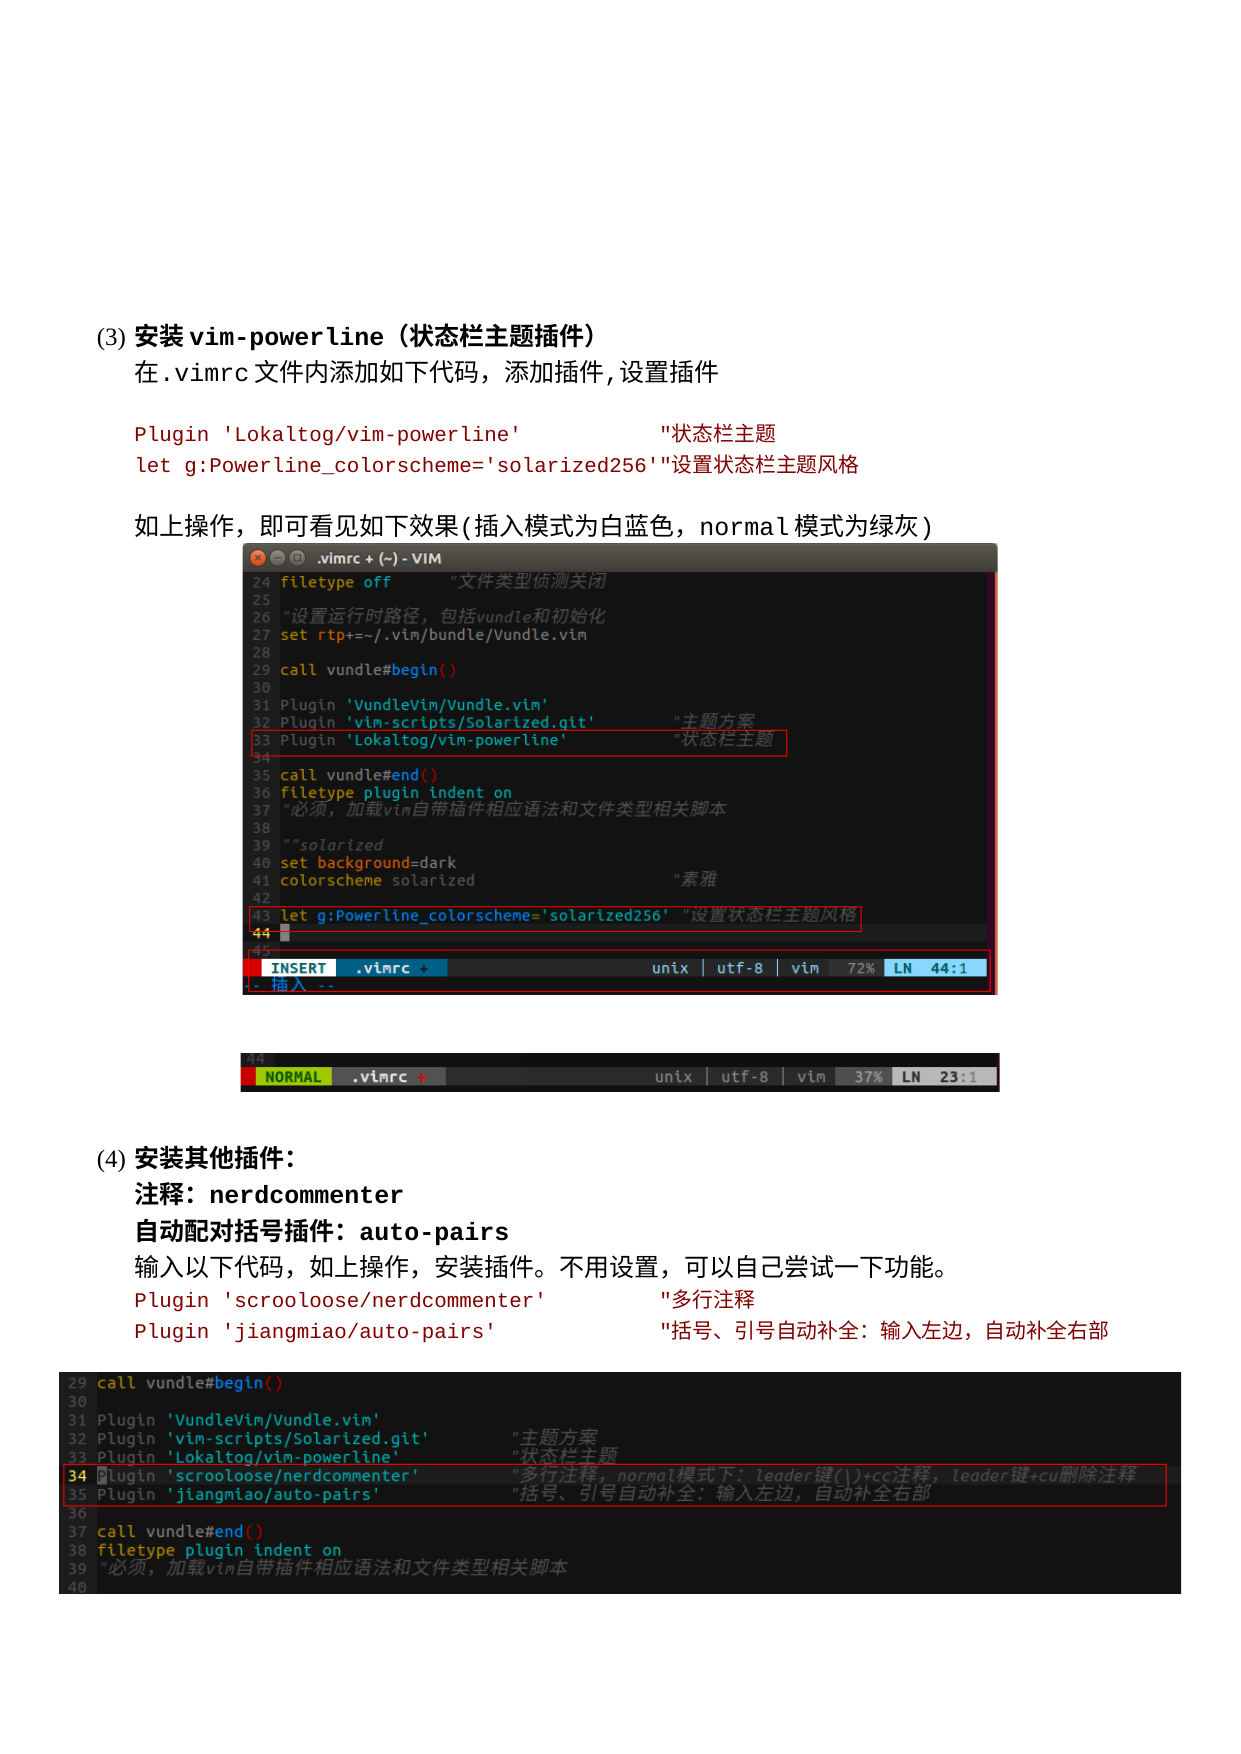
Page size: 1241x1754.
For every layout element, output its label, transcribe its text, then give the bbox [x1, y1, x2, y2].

picture [242, 543, 998, 995]
list 在.vimrc文件内添加如下代码，添加插件,设置插件 [97, 353, 1181, 389]
list 输入以下代码，如上操作，安装插件。不用设置，可以自己尝试一下功能。 [97, 1247, 1181, 1284]
list Plugin 'jiangmiao/auto-pairs' "括号、引号自动补全：输入左边，自动补全右部 [97, 1314, 1181, 1344]
list 注释：nerdcommenter [97, 1174, 1181, 1211]
list 自动配对括号插件：auto-pairs [97, 1211, 1181, 1247]
list let g:Powerline_colorscheme='solarized256'"设置状态栏主题风格 [97, 448, 1181, 478]
picture [240, 1053, 1000, 1092]
list 安装vim-powerline（状态栏主题插件） [97, 316, 1181, 353]
list 如上操作，即可看见如下效果(插入模式为白蓝色，normal模式为绿灰) [97, 507, 1181, 543]
picture [59, 1372, 1182, 1594]
list 安装其他插件： [97, 1138, 1181, 1174]
list Plugin 'Lokaltog/vim-powerline' "状态栏主题 [97, 418, 1181, 448]
list Plugin 'scrooloose/nerdcommenter' "多行注释 [97, 1284, 1181, 1314]
